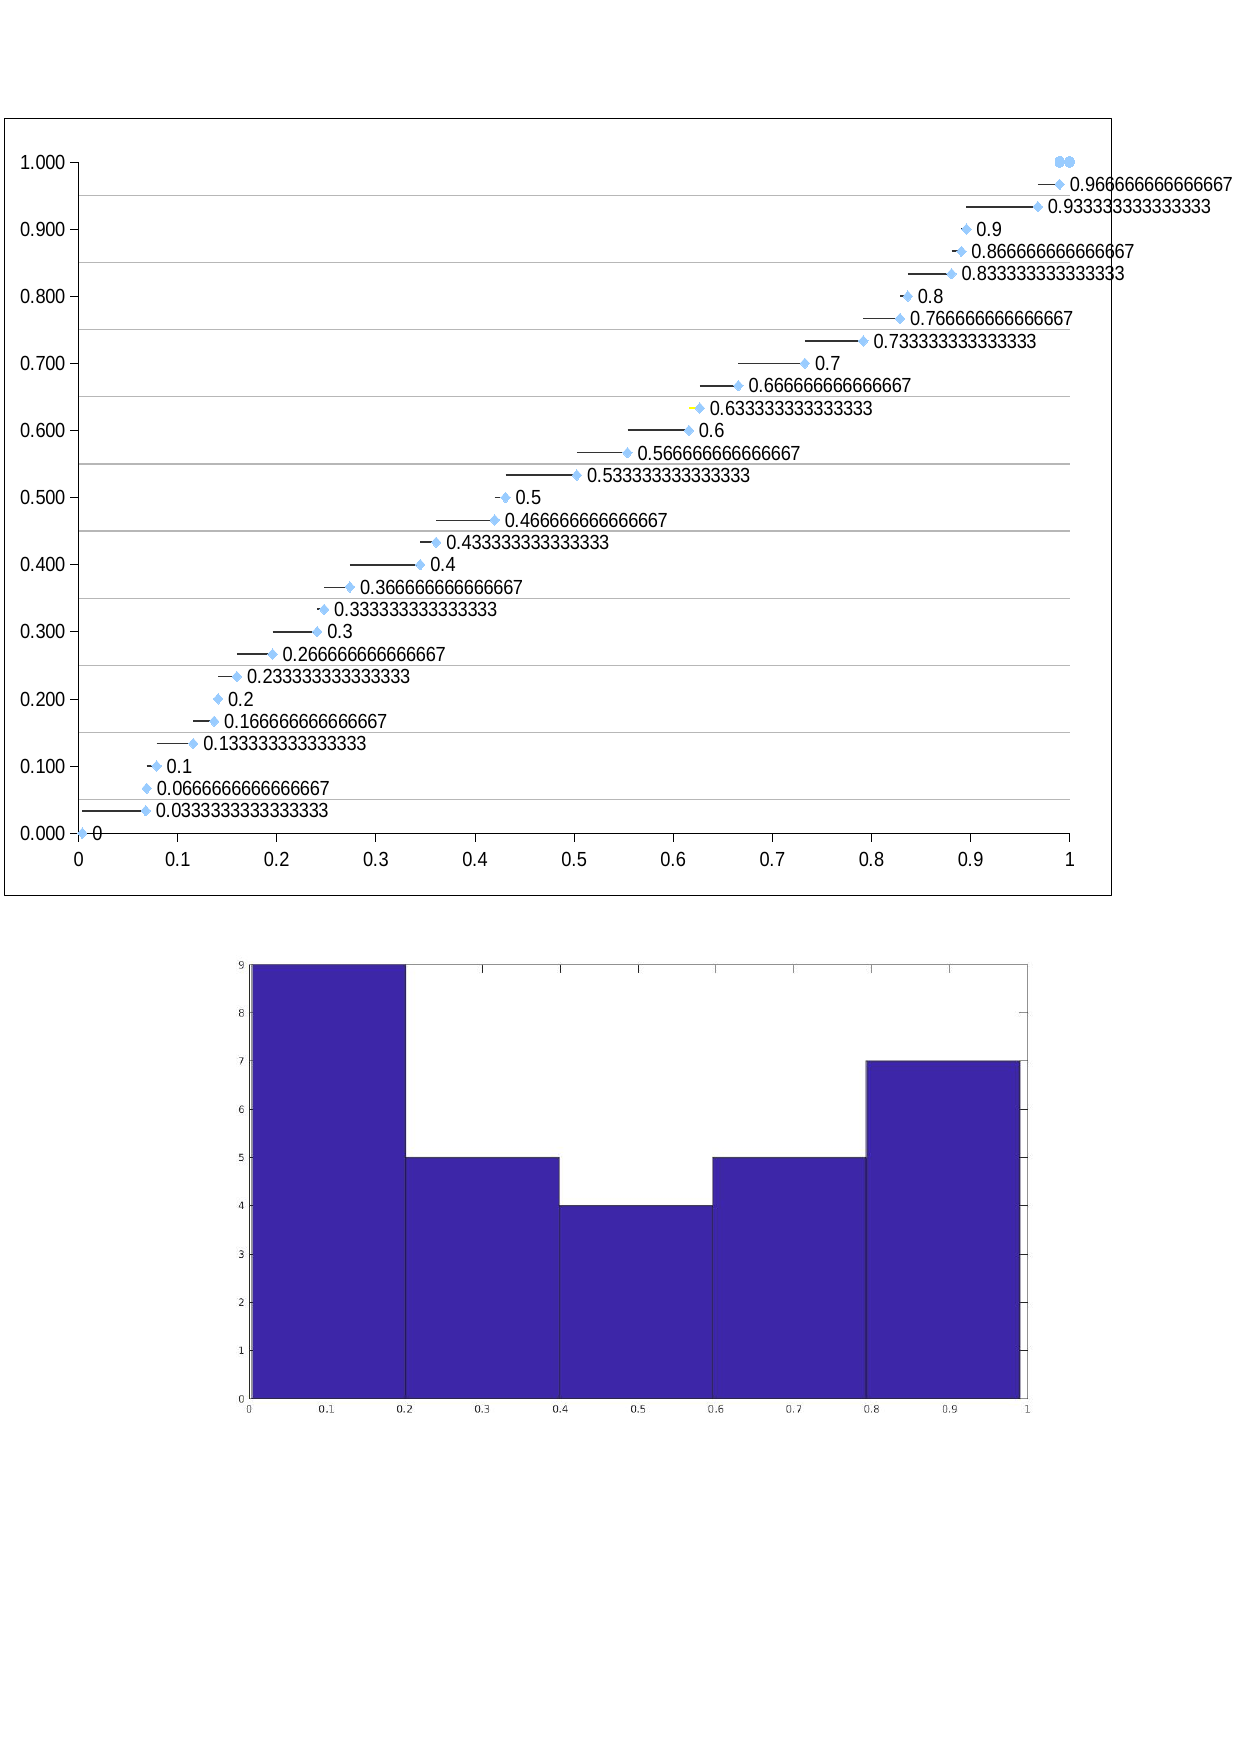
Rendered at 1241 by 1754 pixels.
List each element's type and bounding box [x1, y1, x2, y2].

picture [118, 925, 1123, 1457]
